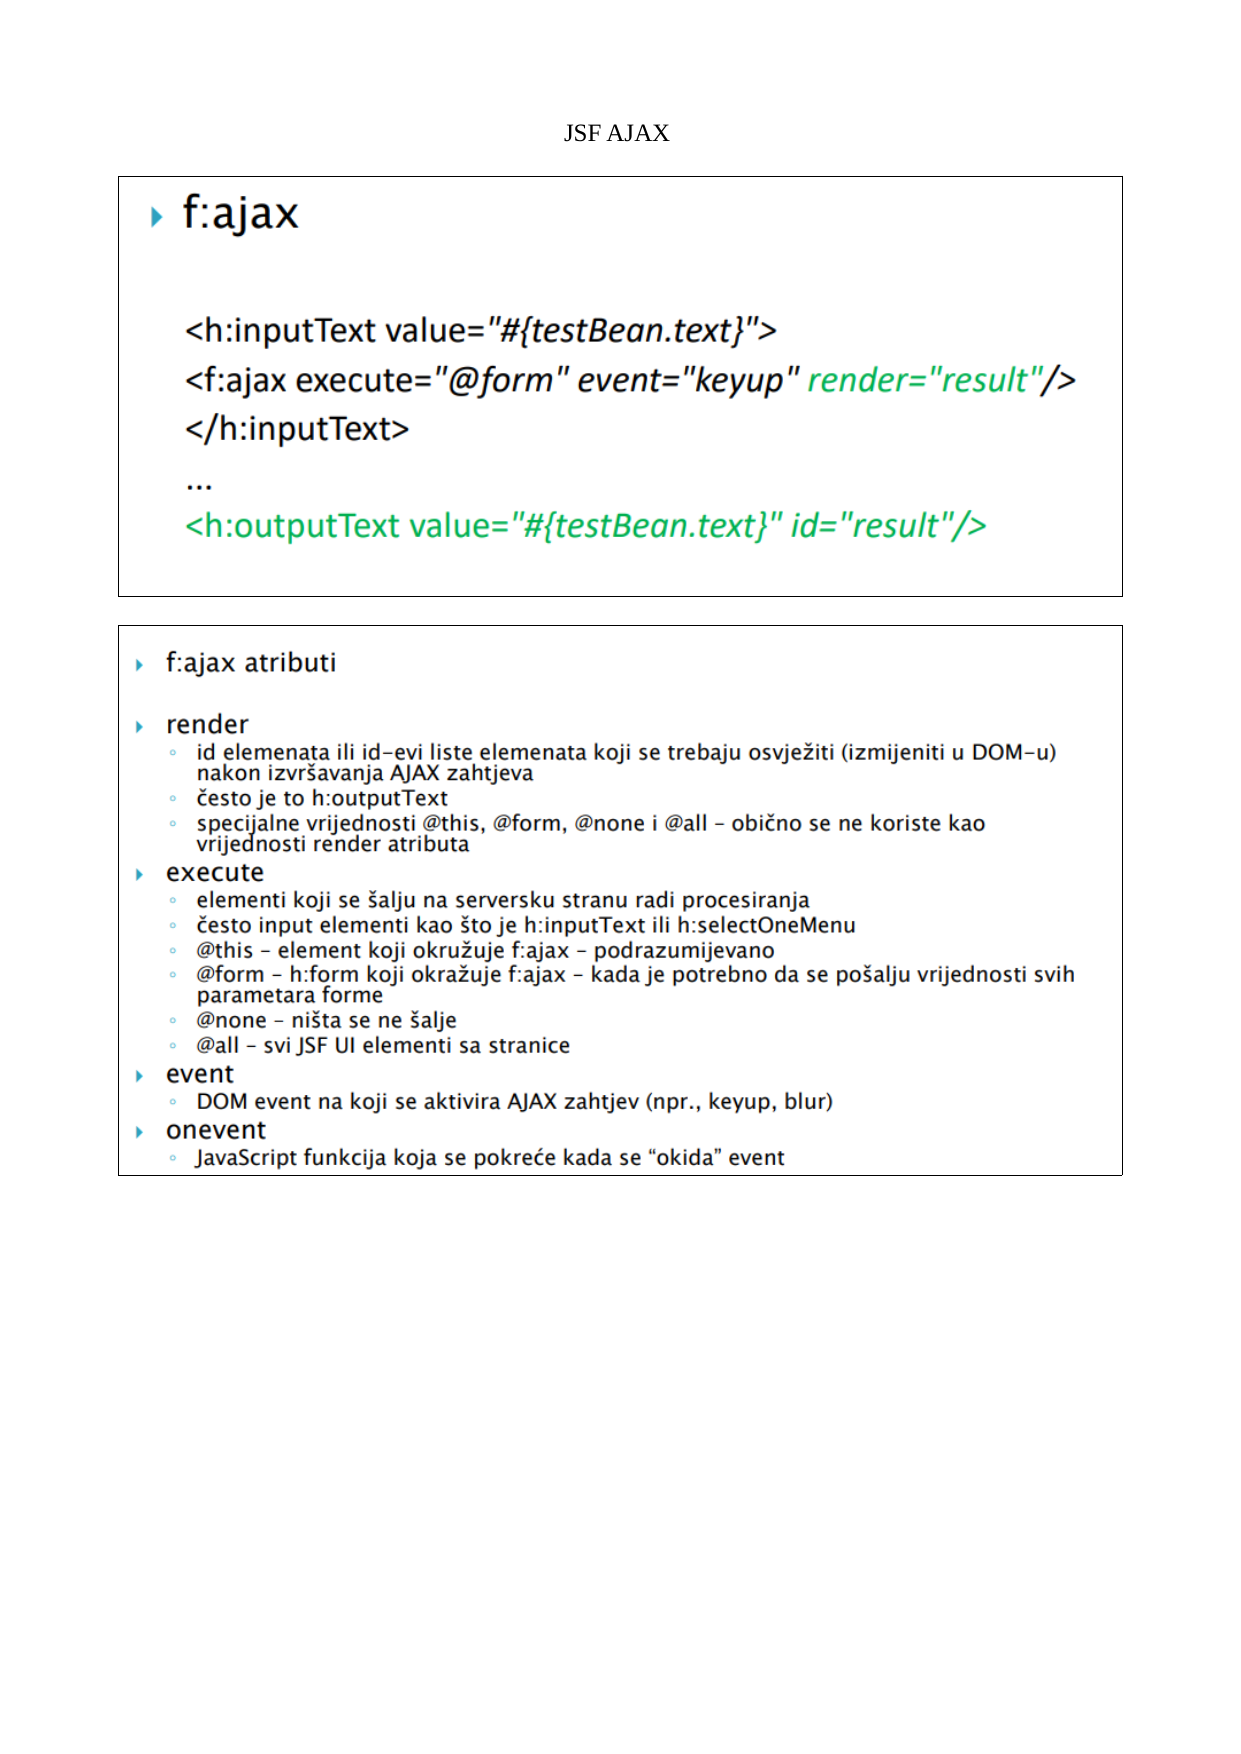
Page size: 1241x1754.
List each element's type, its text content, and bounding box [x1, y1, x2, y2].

picture [121, 628, 1119, 1173]
text JSF AJAX [118, 118, 1122, 147]
picture [121, 178, 1119, 594]
